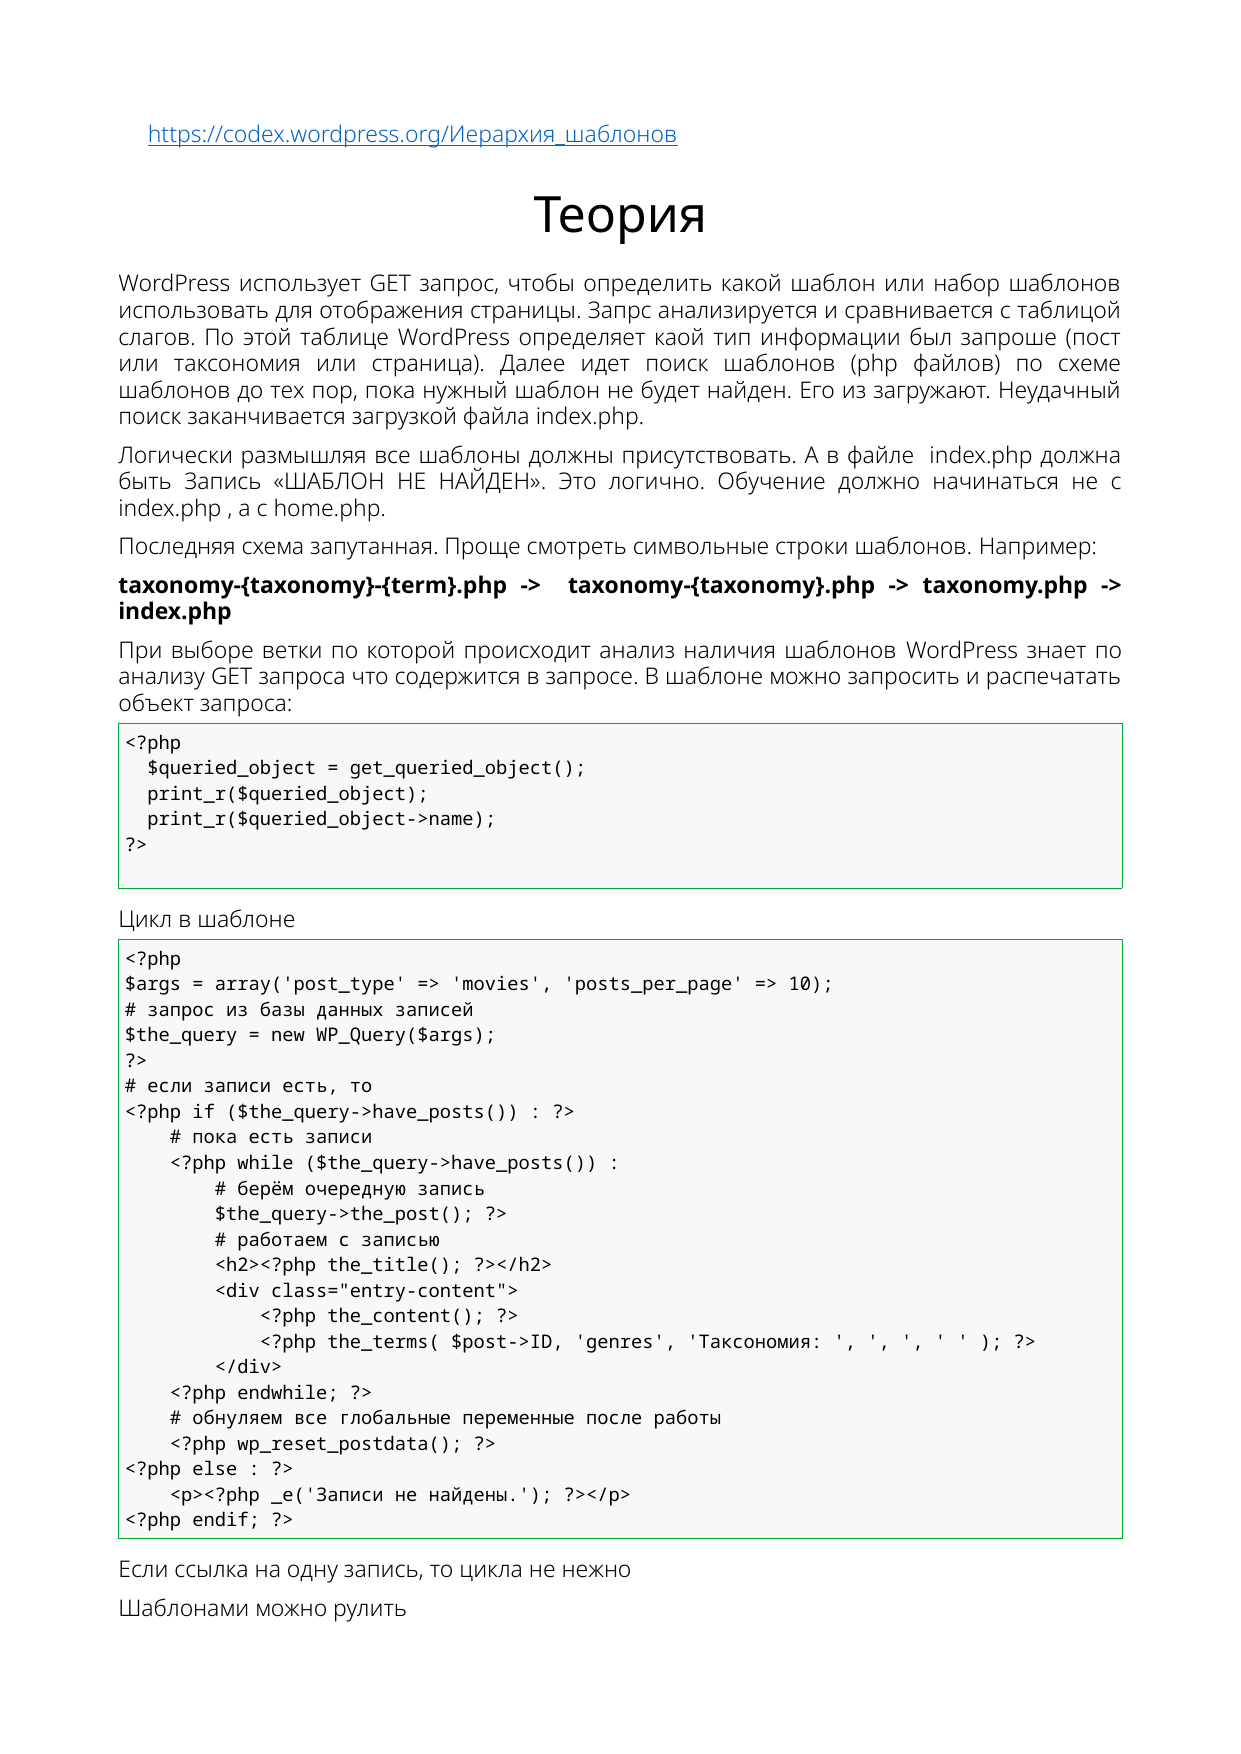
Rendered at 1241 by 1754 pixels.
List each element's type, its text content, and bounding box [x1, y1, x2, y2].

text <?php endif; ?> [119, 1500, 1122, 1538]
text # пока есть записи [119, 1117, 1122, 1143]
text Последняя схема запутанная. Проще смотреть символьные строки шаблонов. Например: [118, 533, 1122, 560]
text Если ссылка на одну запись, то цикла не нежно [118, 1556, 1122, 1583]
text # обнуляем все глобальные переменные после работы [119, 1398, 1122, 1424]
text </div> [119, 1347, 1122, 1373]
text При выборе ветки по которой происходит анализ наличия шаблонов WordPress знает по анализу GET запроса что содержится в запросе. В шаблоне можно запросить и распечатать объект запроса: [118, 637, 1122, 717]
text <p><?php _e('Записи не найдены.'); ?></p> [119, 1475, 1122, 1500]
text # берём очередную запись [119, 1168, 1122, 1194]
subtitle Теория [118, 179, 1122, 247]
text Шаблонами можно рулить [118, 1595, 1122, 1621]
text <?php [119, 724, 1122, 748]
text print_r($queried_object); [119, 773, 1122, 799]
text taxonomy-{taxonomy}-{term}.php -> taxonomy-{taxonomy}.php -> taxonomy.php -> index.php [118, 572, 1122, 625]
text Цикл в шаблоне [118, 906, 1122, 933]
text <h2><?php the_title(); ?></h2> [119, 1245, 1122, 1271]
text <?php if ($the_query->have_posts()) : ?> [119, 1092, 1122, 1117]
text <?php [119, 940, 1122, 964]
text # если записи есть, то [119, 1066, 1122, 1092]
text https://codex.wordpress.org/Иерархия_шаблонов [118, 118, 1122, 149]
text $the_query->the_post(); ?> [119, 1194, 1122, 1219]
text <?php while ($the_query->have_posts()) : [119, 1143, 1122, 1168]
text $args = array('post_type' => 'movies', 'posts_per_page' => 10); [119, 964, 1122, 990]
text print_r($queried_object->name); [119, 799, 1122, 824]
text <?php else : ?> [119, 1449, 1122, 1475]
text <?php the_content(); ?> [119, 1296, 1122, 1322]
text ?> [119, 1041, 1122, 1066]
text ?> [119, 824, 1122, 850]
text $queried_object = get_queried_object(); [119, 748, 1122, 773]
text <div class="entry-content"> [119, 1271, 1122, 1296]
text <?php wp_reset_postdata(); ?> [119, 1424, 1122, 1449]
text <?php endwhile; ?> [119, 1373, 1122, 1398]
text WordPress использует GET запрос, чтобы определить какой шаблон или набор шаблонов использовать для отображения страницы. Запрс анализируется и сравнивается с таблицой слагов. По этой таблице WordPress определяет каой тип информации был запроше (пост или таксономия или страница). Далее идет поиск шаблонов (php файлов) по схеме шаблонов до тех пор, пока нужный шаблон не будет найден. Его из загружают. Неудачный поиск заканчивается загрузкой файла index.php. [118, 271, 1122, 430]
text $the_query = new WP_Query($args); [119, 1015, 1122, 1041]
text <?php the_terms( $post->ID, 'genres', 'Таксономия: ', ', ', ' ' ); ?> [119, 1322, 1122, 1347]
text # работаем с записью [119, 1219, 1122, 1245]
text Логически размышляя все шаблоны должны присутствовать. А в файле index.php должна быть Запись «ШАБЛОН НЕ НАЙДЕН». Это логично. Обучение должно начинаться не с index.php , а с home.php. [118, 442, 1122, 522]
text # запрос из базы данных записей [119, 990, 1122, 1015]
